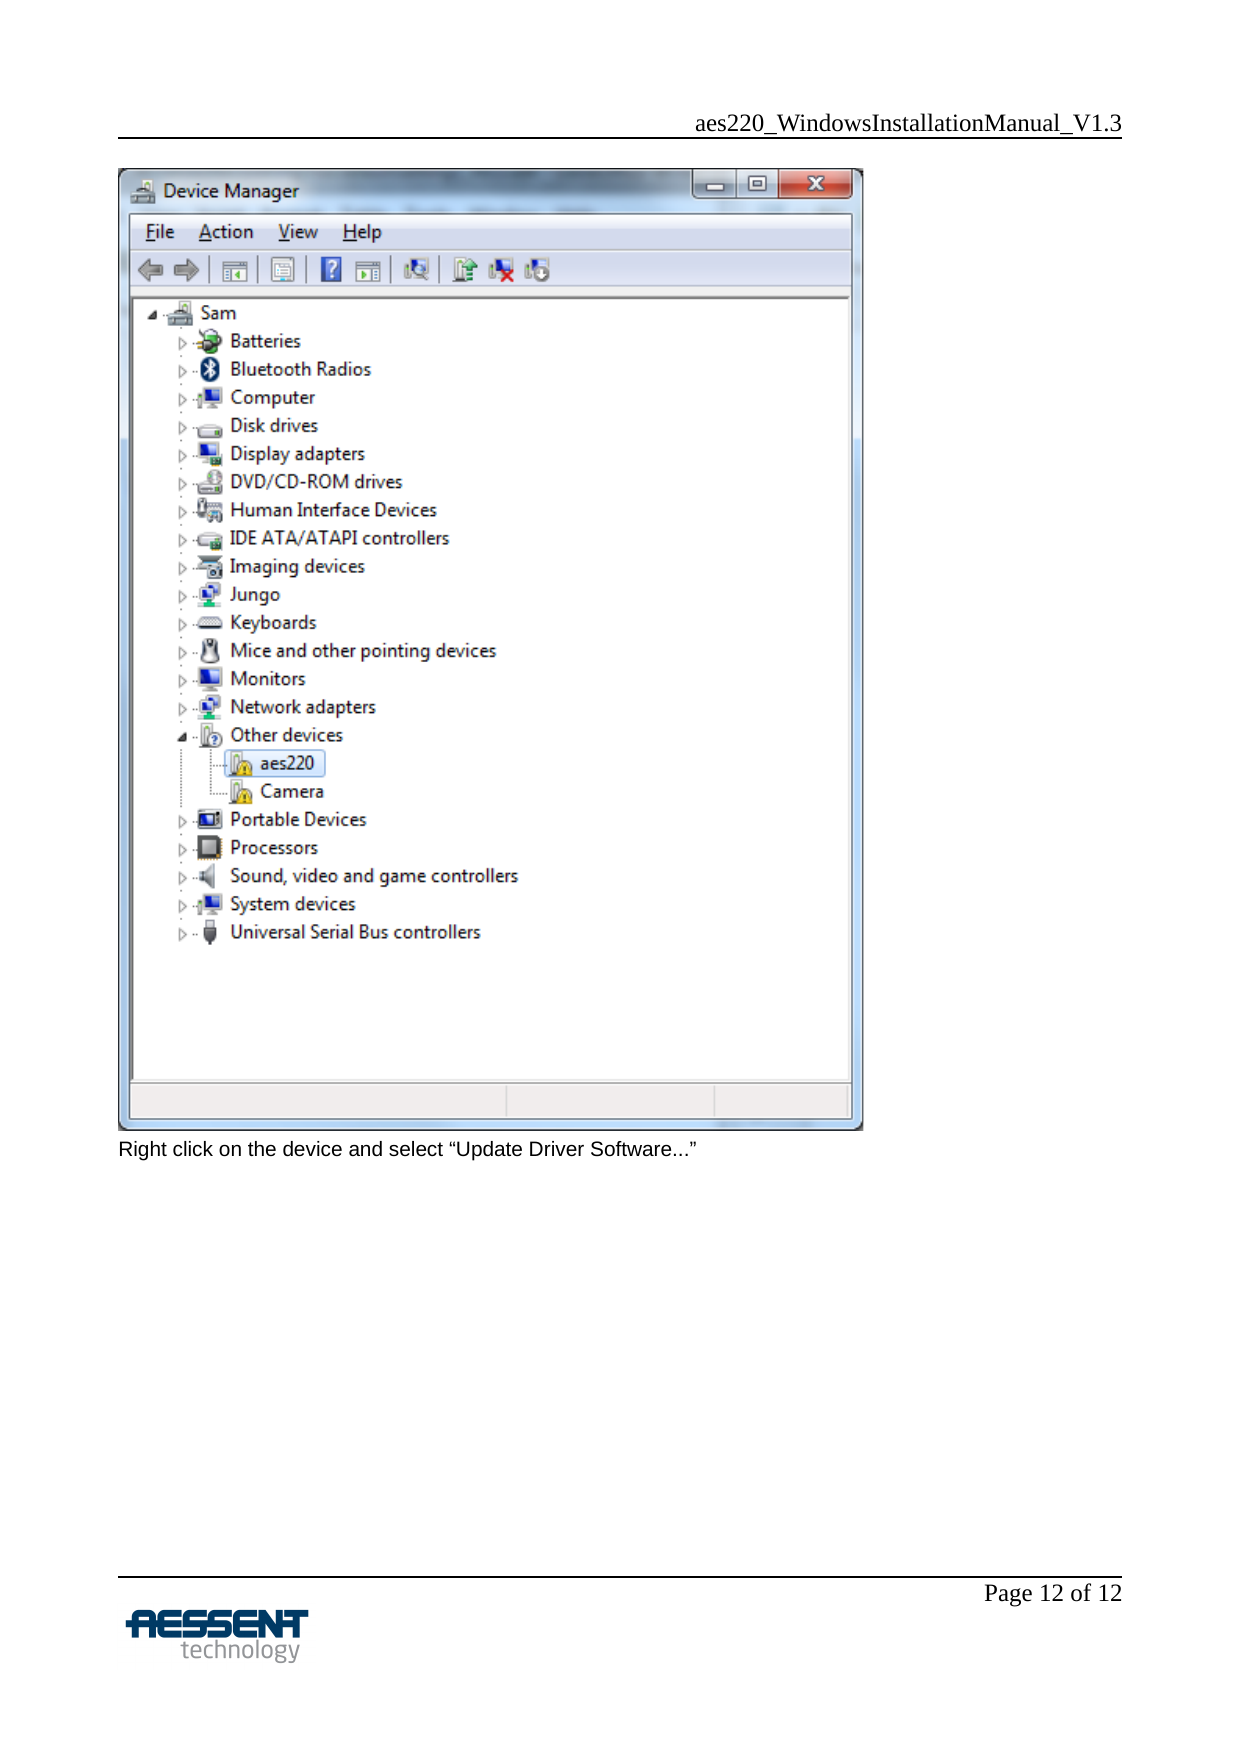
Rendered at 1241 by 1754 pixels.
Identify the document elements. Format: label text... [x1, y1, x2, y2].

picture [118, 168, 864, 1131]
text Right click on the device and select “Update Driver Software...” [118, 1137, 1122, 1161]
picture [117, 1603, 317, 1670]
